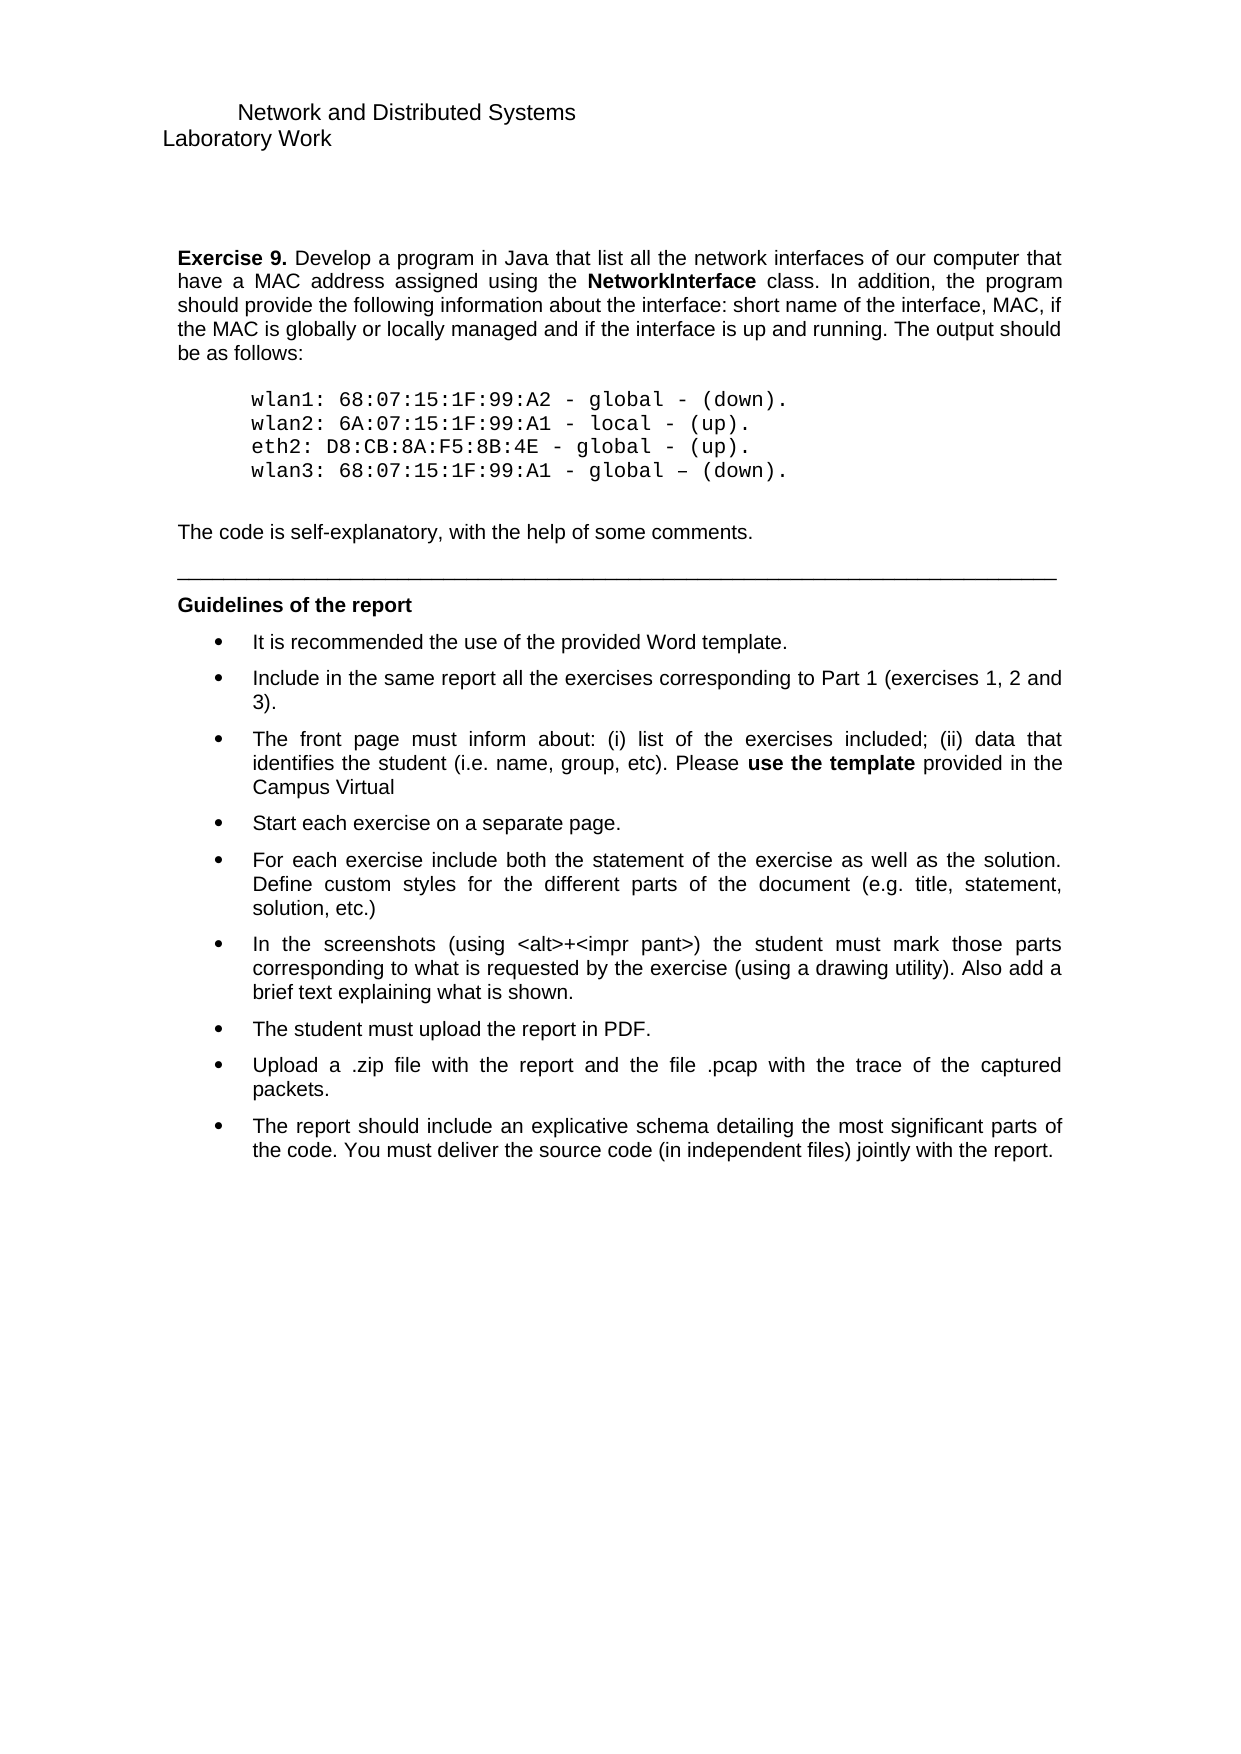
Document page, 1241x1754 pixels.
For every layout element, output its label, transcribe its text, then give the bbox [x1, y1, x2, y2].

text wlan1: 68:07:15:1F:99:A2 - global - (down). [251, 389, 1063, 413]
text ____________________________________________________________________________ [177, 557, 1063, 581]
list The report should include an explicative schema detailing the most significant parts of the code. You must deliver the source code (in independent files) jointly with the report. [215, 1114, 1063, 1162]
list Upload a .zip file with the report and the file .pcap with the trace of the captured packets. [215, 1053, 1063, 1101]
list In the screenshots (using <alt>+<impr pant>) the student must mark those parts corresponding to what is requested by the exercise (using a drawing utility). Also add a brief text explaining what is shown. [215, 932, 1063, 1004]
text Exercise 9. Develop a program in Java that list all the network interfaces of our computer that have a MAC address assigned using the NetworkInterface class. In addition, the program should provide the following information about the interface: short name of the interface, MAC, if the MAC is globally or locally managed and if the interface is up and running. The output should be as follows: [177, 245, 1063, 365]
text wlan2: 6A:07:15:1F:99:A1 - local - (up). [251, 413, 1063, 436]
text Guidelines of the report [177, 593, 1063, 617]
text wlan3: 68:07:15:1F:99:A1 - global – (down). [251, 460, 1063, 484]
list Include in the same report all the exercises corresponding to Part 1 (exercises 1, 2 and 3). [215, 666, 1063, 714]
list Start each exercise on a separate page. [215, 811, 1063, 835]
text eth2: D8:CB:8A:F5:8B:4E - global - (up). [251, 436, 1063, 460]
list The front page must inform about: (i) list of the exercises included; (ii) data that identifies the student (i.e. name, group, etc). Please use the template provided in the Campus Virtual [215, 727, 1063, 799]
list The student must upload the report in PDF. [215, 1017, 1063, 1041]
text The code is self-explanatory, with the help of some comments. [177, 520, 1063, 544]
list It is recommended the use of the provided Word template. [215, 629, 1063, 654]
list For each exercise include both the statement of the exercise as well as the solution. Define custom styles for the different parts of the document (e.g. title, statement, solution, etc.) [215, 848, 1063, 920]
